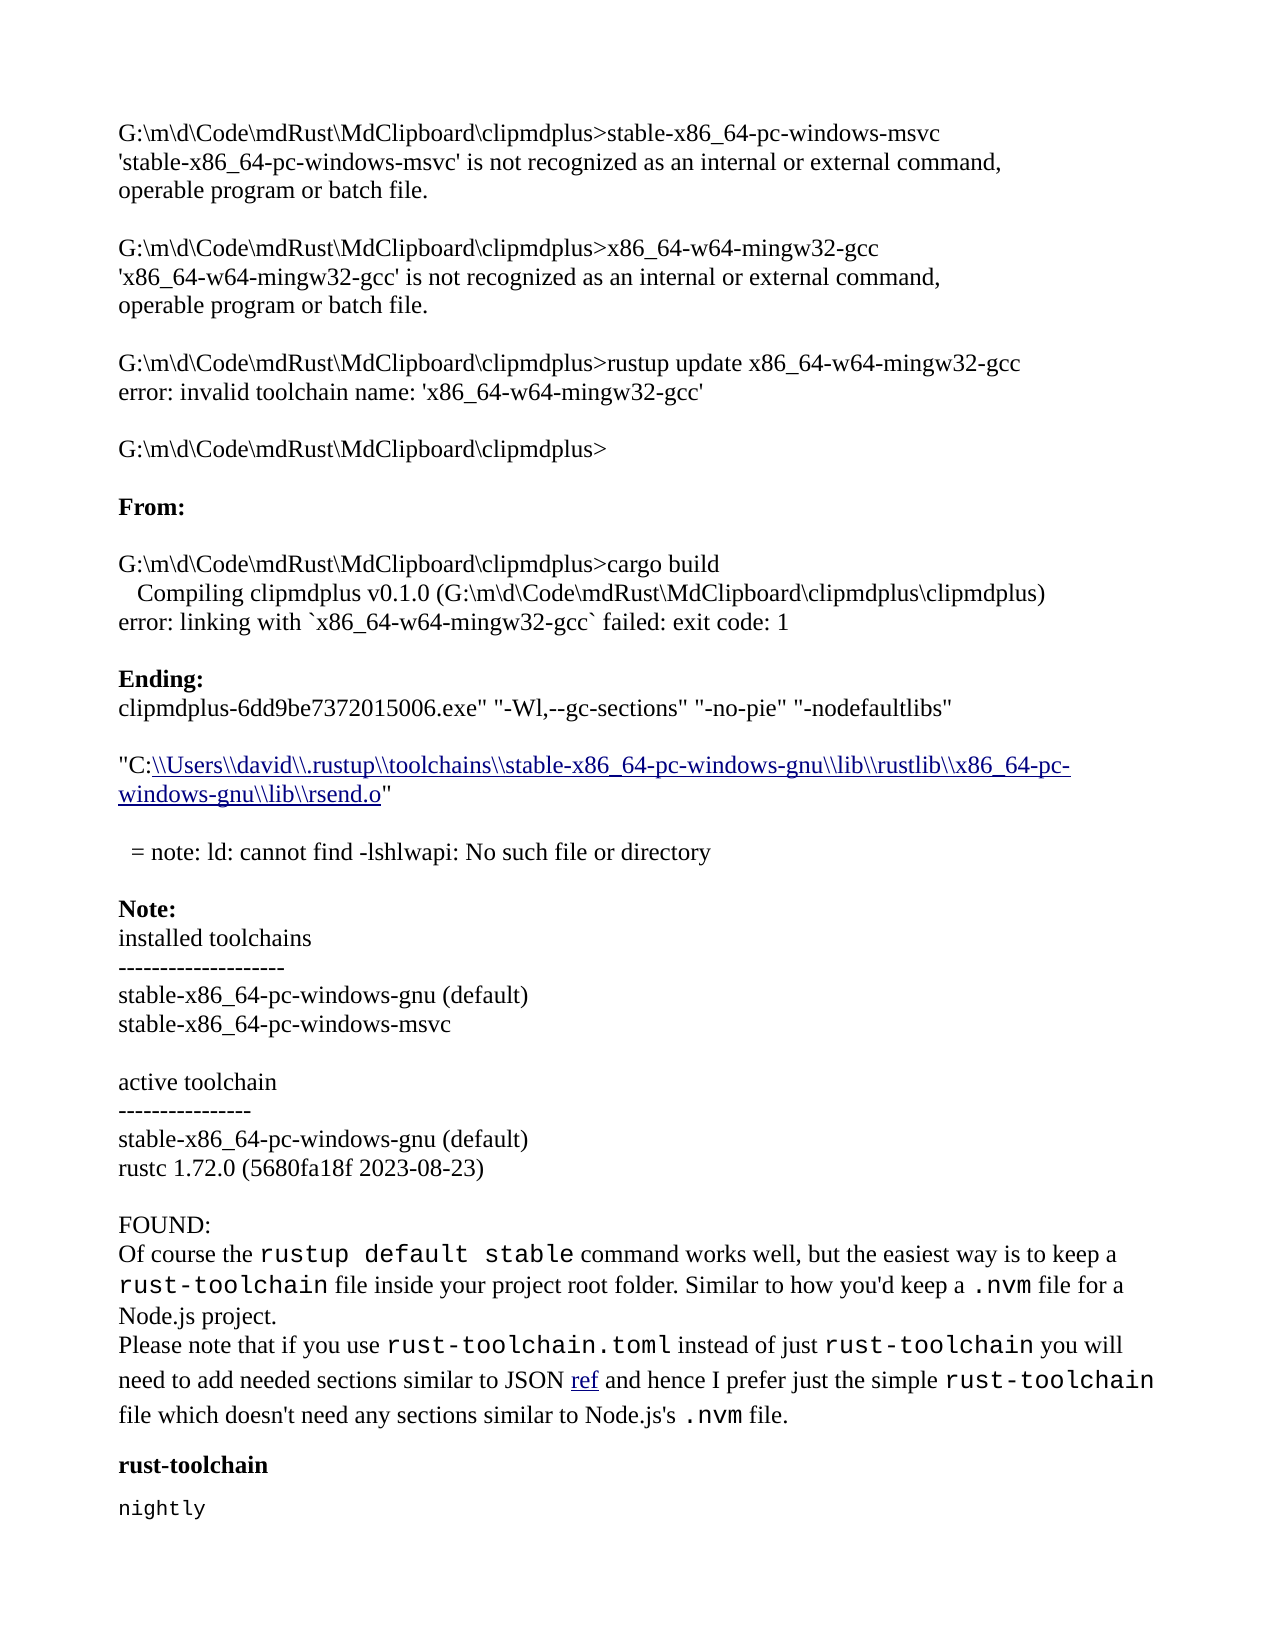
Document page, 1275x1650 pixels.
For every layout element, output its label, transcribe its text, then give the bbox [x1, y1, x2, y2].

text G:\m\d\Code\mdRust\MdClipboard\clipmdplus>x86_64-w64-mingw32-gcc [118, 233, 1157, 262]
text Ending: [118, 664, 1157, 693]
text error: linking with `x86_64-w64-mingw32-gcc` failed: exit code: 1 [118, 607, 1157, 636]
text Note: [118, 894, 1157, 923]
text nightly [118, 1498, 1157, 1521]
text clipmdplus-6dd9be7372015006.exe" "-Wl,--gc-sections" "-no-pie" "-nodefaultlibs" [118, 693, 1157, 722]
text = note: ld: cannot find -lshlwapi: No such file or directory [118, 837, 1157, 866]
text stable-x86_64-pc-windows-gnu (default) [118, 981, 1157, 1009]
text Compiling clipmdplus v0.1.0 (G:\m\d\Code\mdRust\MdClipboard\clipmdplus\clipmdplus) [118, 578, 1157, 607]
text -------------------- [118, 952, 1157, 981]
text "C:\\Users\\david\\.rustup\\toolchains\\stable-x86_64-pc-windows-gnu\\lib\\rustlib\\x86_64-pc-windows-gnu\\lib\\rsend.o" [118, 751, 1157, 808]
text FOUND: Of course the rustup default stable command works well, but the easiest way is to keep a rust-toolchain file inside your project root folder. Similar to how you'd keep a .nvm file for a Node.js project. [118, 1211, 1157, 1330]
text active toolchain [118, 1067, 1157, 1096]
text 'stable-x86_64-pc-windows-msvc' is not recognized as an internal or external command, [118, 147, 1157, 176]
text Please note that if you use rust-toolchain.toml instead of just rust-toolchain you will need to add needed sections similar to JSON ref and hence I prefer just the simple rust-toolchain file which doesn't need any sections similar to Node.js's .nvm file. [118, 1330, 1157, 1431]
text G:\m\d\Code\mdRust\MdClipboard\clipmdplus>rustup update x86_64-w64-mingw32-gcc [118, 348, 1157, 377]
text stable-x86_64-pc-windows-msvc [118, 1009, 1157, 1038]
text G:\m\d\Code\mdRust\MdClipboard\clipmdplus> [118, 434, 1157, 463]
text 'x86_64-w64-mingw32-gcc' is not recognized as an internal or external command, [118, 262, 1157, 291]
text operable program or batch file. [118, 291, 1157, 319]
text stable-x86_64-pc-windows-gnu (default) [118, 1124, 1157, 1153]
text ---------------- [118, 1096, 1157, 1124]
text installed toolchains [118, 923, 1157, 952]
text G:\m\d\Code\mdRust\MdClipboard\clipmdplus>cargo build [118, 549, 1157, 578]
text G:\m\d\Code\mdRust\MdClipboard\clipmdplus>stable-x86_64-pc-windows-msvc [118, 118, 1157, 147]
text rustc 1.72.0 (5680fa18f 2023-08-23) [118, 1153, 1157, 1182]
text From: [118, 492, 1157, 521]
text error: invalid toolchain name: 'x86_64-w64-mingw32-gcc' [118, 377, 1157, 406]
text operable program or batch file. [118, 176, 1157, 204]
text rust-toolchain [118, 1450, 1157, 1479]
